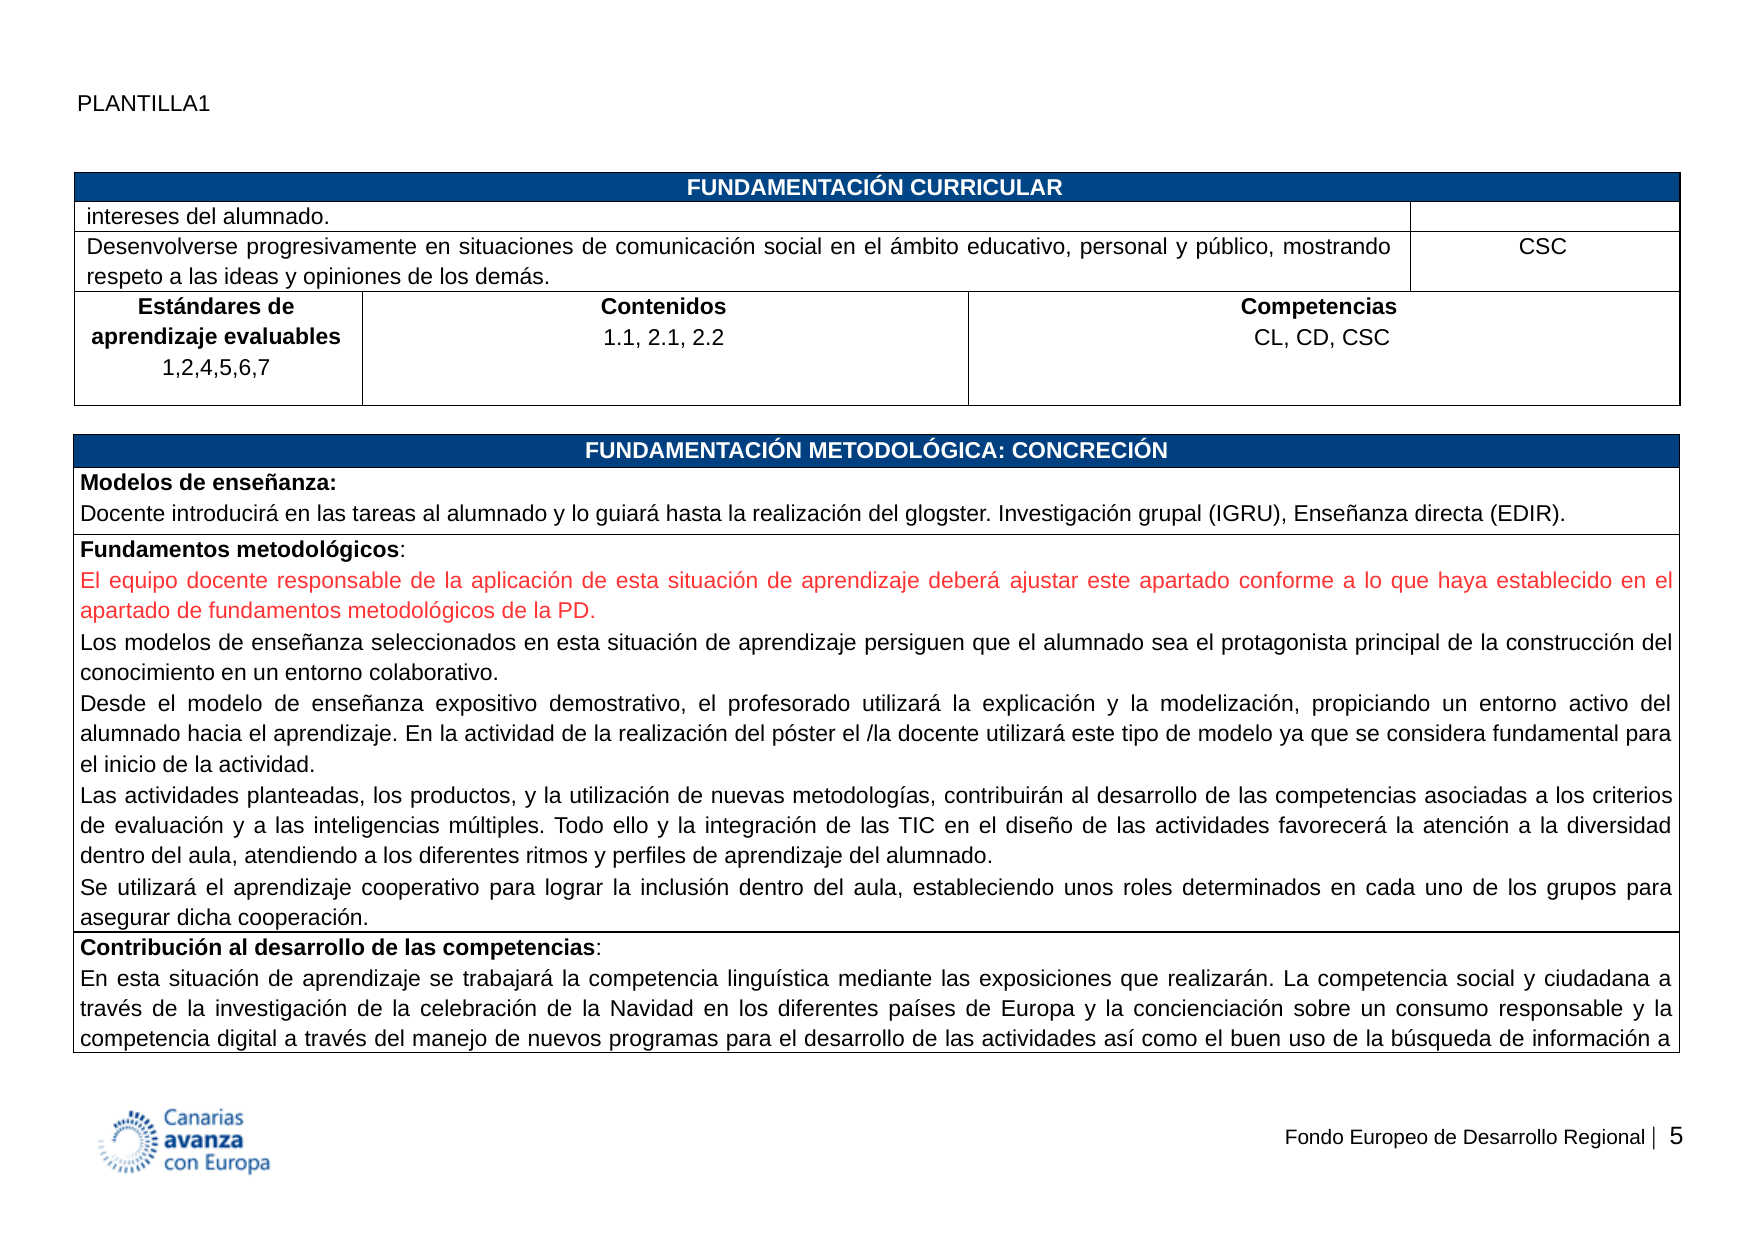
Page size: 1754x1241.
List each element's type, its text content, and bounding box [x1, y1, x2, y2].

table_header FUNDAMENTACIÓN CURRICULAR [75, 173, 1679, 201]
table_header FUNDAMENTACIÓN METODOLÓGICA: CONCRECIÓN [74, 435, 1679, 467]
table_cell Contribución al desarrollo de las competencias: En esta situación de aprendizaje se trabajará la competencia linguística mediante las exposiciones que realizarán. La competencia social y ciudadana a través de la investigación de la celebración de la Navidad en los diferentes países de Europa y la concienciación sobre un consumo responsable y la competencia digital a través del manejo de nuevos programas para el desarrollo de las actividades así como el buen uso de la búsqueda de información a [74, 933, 1679, 1052]
table_cell Competencias CL, CD, CSC [969, 292, 1679, 405]
picture [79, 1096, 290, 1189]
table_cell [1411, 202, 1679, 231]
table_cell Desenvolverse progresivamente en situaciones de comunicación social en el ámbito educativo, personal y público, mostrando respeto a las ideas y opiniones de los demás. [75, 232, 1410, 291]
table_cell Contenidos 1.1, 2.1, 2.2 [363, 292, 968, 405]
table_cell Modelos de enseñanza: Docente introducirá en las tareas al alumnado y lo guiará hasta la realización del glogster. Investigación grupal (IGRU), Enseñanza directa (EDIR). [74, 468, 1679, 533]
table_cell Estándares de aprendizaje evaluables 1,2,4,5,6,7 [75, 292, 362, 405]
table_cell intereses del alumnado. [75, 202, 1410, 231]
table_cell Fundamentos metodológicos: El equipo docente responsable de la aplicación de esta situación de aprendizaje deberá ajustar este apartado conforme a lo que haya establecido en el apartado de fundamentos metodológicos de la PD. Los modelos de enseñanza seleccionados en esta situación de aprendizaje persiguen que el alumnado sea el protagonista principal de la construcción del conocimiento en un entorno colaborativo. Desde el modelo de enseñanza expositivo demostrativo, el profesorado utilizará la explicación y la modelización, propiciando un entorno activo del alumnado hacia el aprendizaje. En la actividad de la realización del póster el /la docente utilizará este tipo de modelo ya que se considera fundamental para el inicio de la actividad. Las actividades planteadas, los productos, y la utilización de nuevas metodologías, contribuirán al desarrollo de las competencias asociadas a los criterios de evaluación y a las inteligencias múltiples. Todo ello y la integración de las TIC en el diseño de las actividades favorecerá la atención a la diversidad dentro del aula, atendiendo a los diferentes ritmos y perfiles de aprendizaje del alumnado. Se utilizará el aprendizaje cooperativo para lograr la inclusión dentro del aula, estableciendo unos roles determinados en cada uno de los grupos para asegurar dicha cooperación. [74, 535, 1679, 931]
table_cell CSC [1411, 232, 1679, 291]
